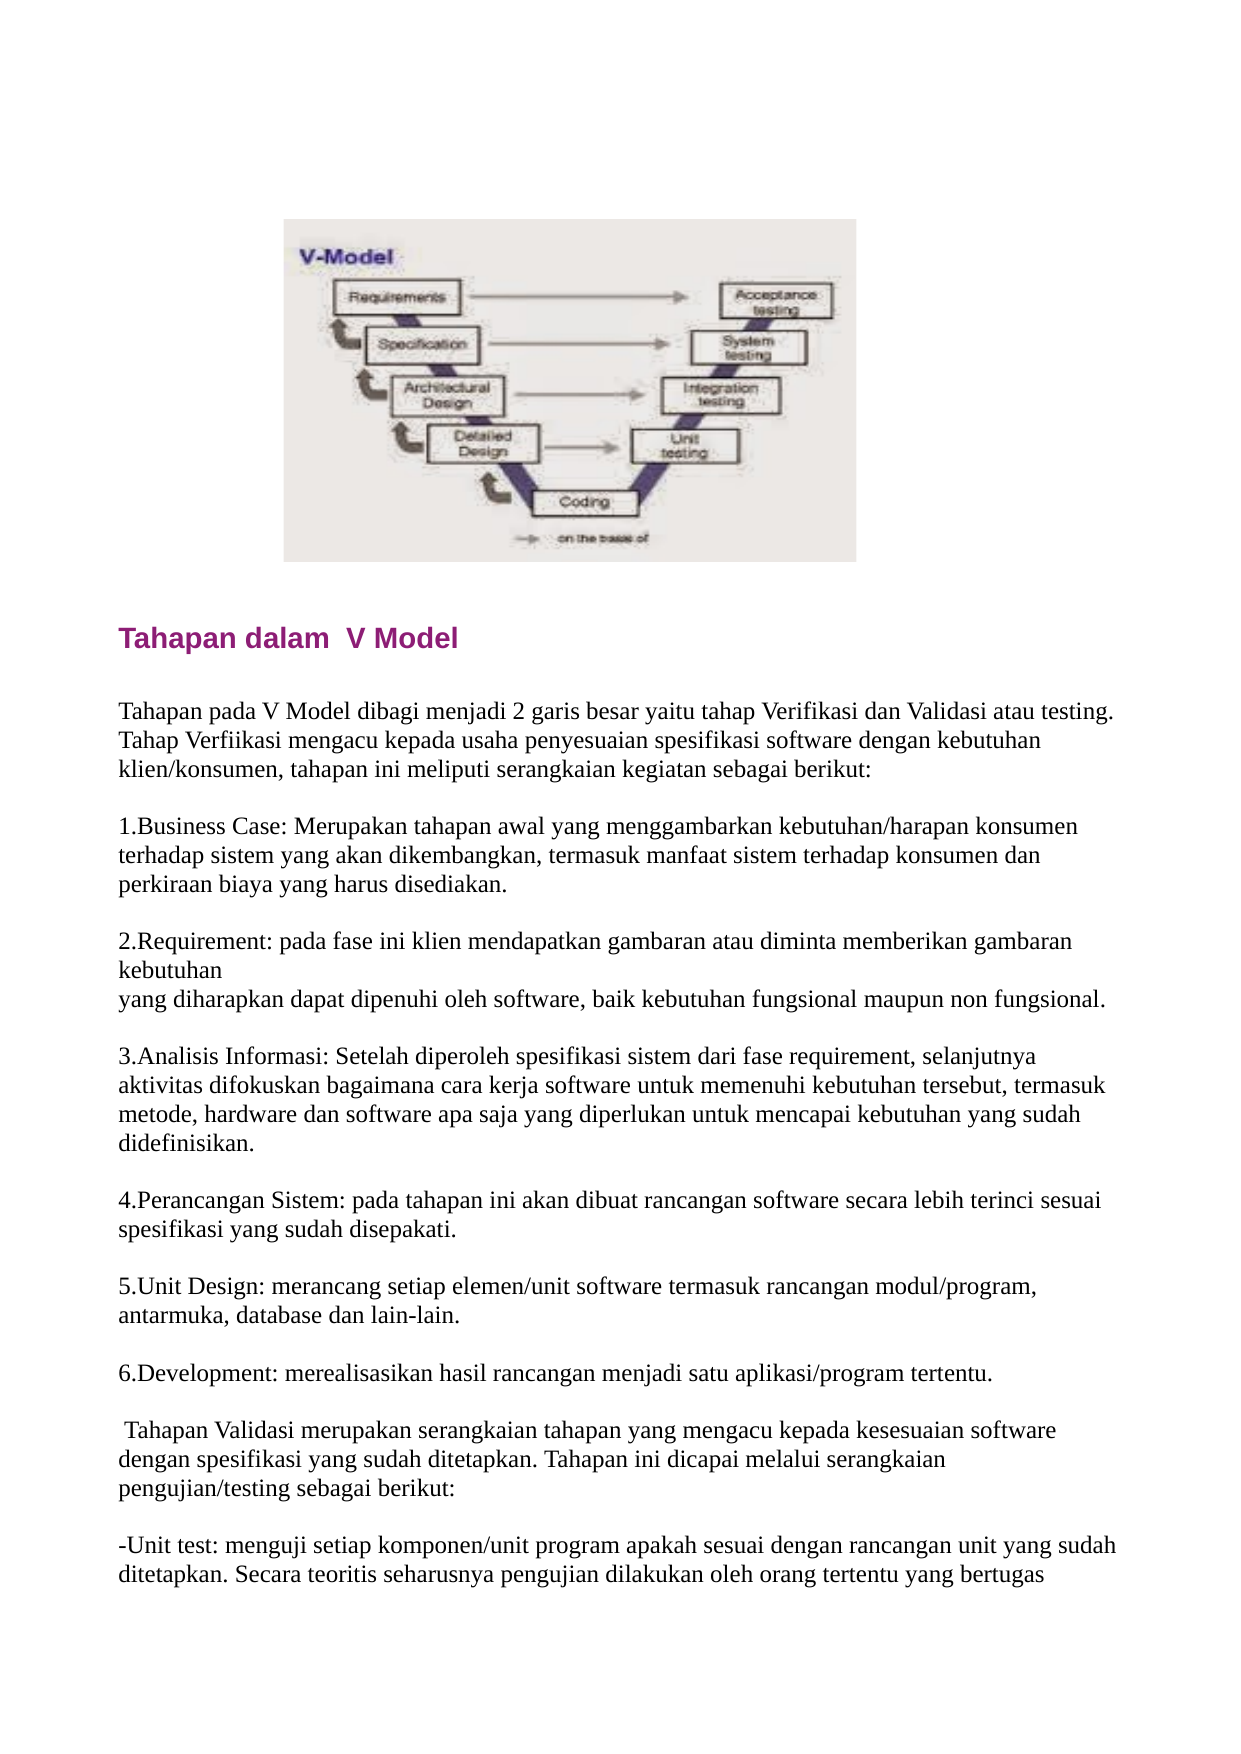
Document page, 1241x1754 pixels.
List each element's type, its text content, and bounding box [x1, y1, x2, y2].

subtitle Tahapan dalam V Model [118, 621, 1122, 655]
text Tahapan pada V Model dibagi menjadi 2 garis besar yaitu tahap Verifikasi dan Validasi atau testing. [118, 696, 1122, 725]
text 5.Unit Design: merancang setiap elemen/unit software termasuk rancangan modul/program, antarmuka, database dan lain-lain. [118, 1271, 1122, 1329]
text Tahapan Validasi merupakan serangkaian tahapan yang mengacu kepada kesesuaian software dengan spesifikasi yang sudah ditetapkan. Tahapan ini dicapai melalui serangkaian pengujian/testing sebagai berikut: [118, 1415, 1122, 1501]
text 4.Perancangan Sistem: pada tahapan ini akan dibuat rancangan software secara lebih terinci sesuai spesifikasi yang sudah disepakati. [118, 1185, 1122, 1243]
text 1.Business Case: Merupakan tahapan awal yang menggambarkan kebutuhan/harapan konsumen terhadap sistem yang akan dikembangkan, termasuk manfaat sistem terhadap konsumen dan perkiraan biaya yang harus disediakan. [118, 811, 1122, 898]
text 2.Requirement: pada fase ini klien mendapatkan gambaran atau diminta memberikan gambaran kebutuhan [118, 926, 1122, 984]
text -Unit test: menguji setiap komponen/unit program apakah sesuai dengan rancangan unit yang sudah ditetapkan. Secara teoritis seharusnya pengujian dilakukan oleh orang tertentu yang bertugas [118, 1530, 1122, 1588]
text Tahap Verfiikasi mengacu kepada usaha penyesuaian spesifikasi software dengan kebutuhan klien/konsumen, tahapan ini meliputi serangkaian kegiatan sebagai berikut: [118, 725, 1122, 783]
picture [283, 219, 857, 562]
text yang diharapkan dapat dipenuhi oleh software, baik kebutuhan fungsional maupun non fungsional. [118, 984, 1122, 1013]
text 6.Development: merealisasikan hasil rancangan menjadi satu aplikasi/program tertentu. [118, 1358, 1122, 1386]
text 3.Analisis Informasi: Setelah diperoleh spesifikasi sistem dari fase requirement, selanjutnya aktivitas difokuskan bagaimana cara kerja software untuk memenuhi kebutuhan tersebut, termasuk metode, hardware dan software apa saja yang diperlukan untuk mencapai kebutuhan yang sudah didefinisikan. [118, 1041, 1122, 1156]
